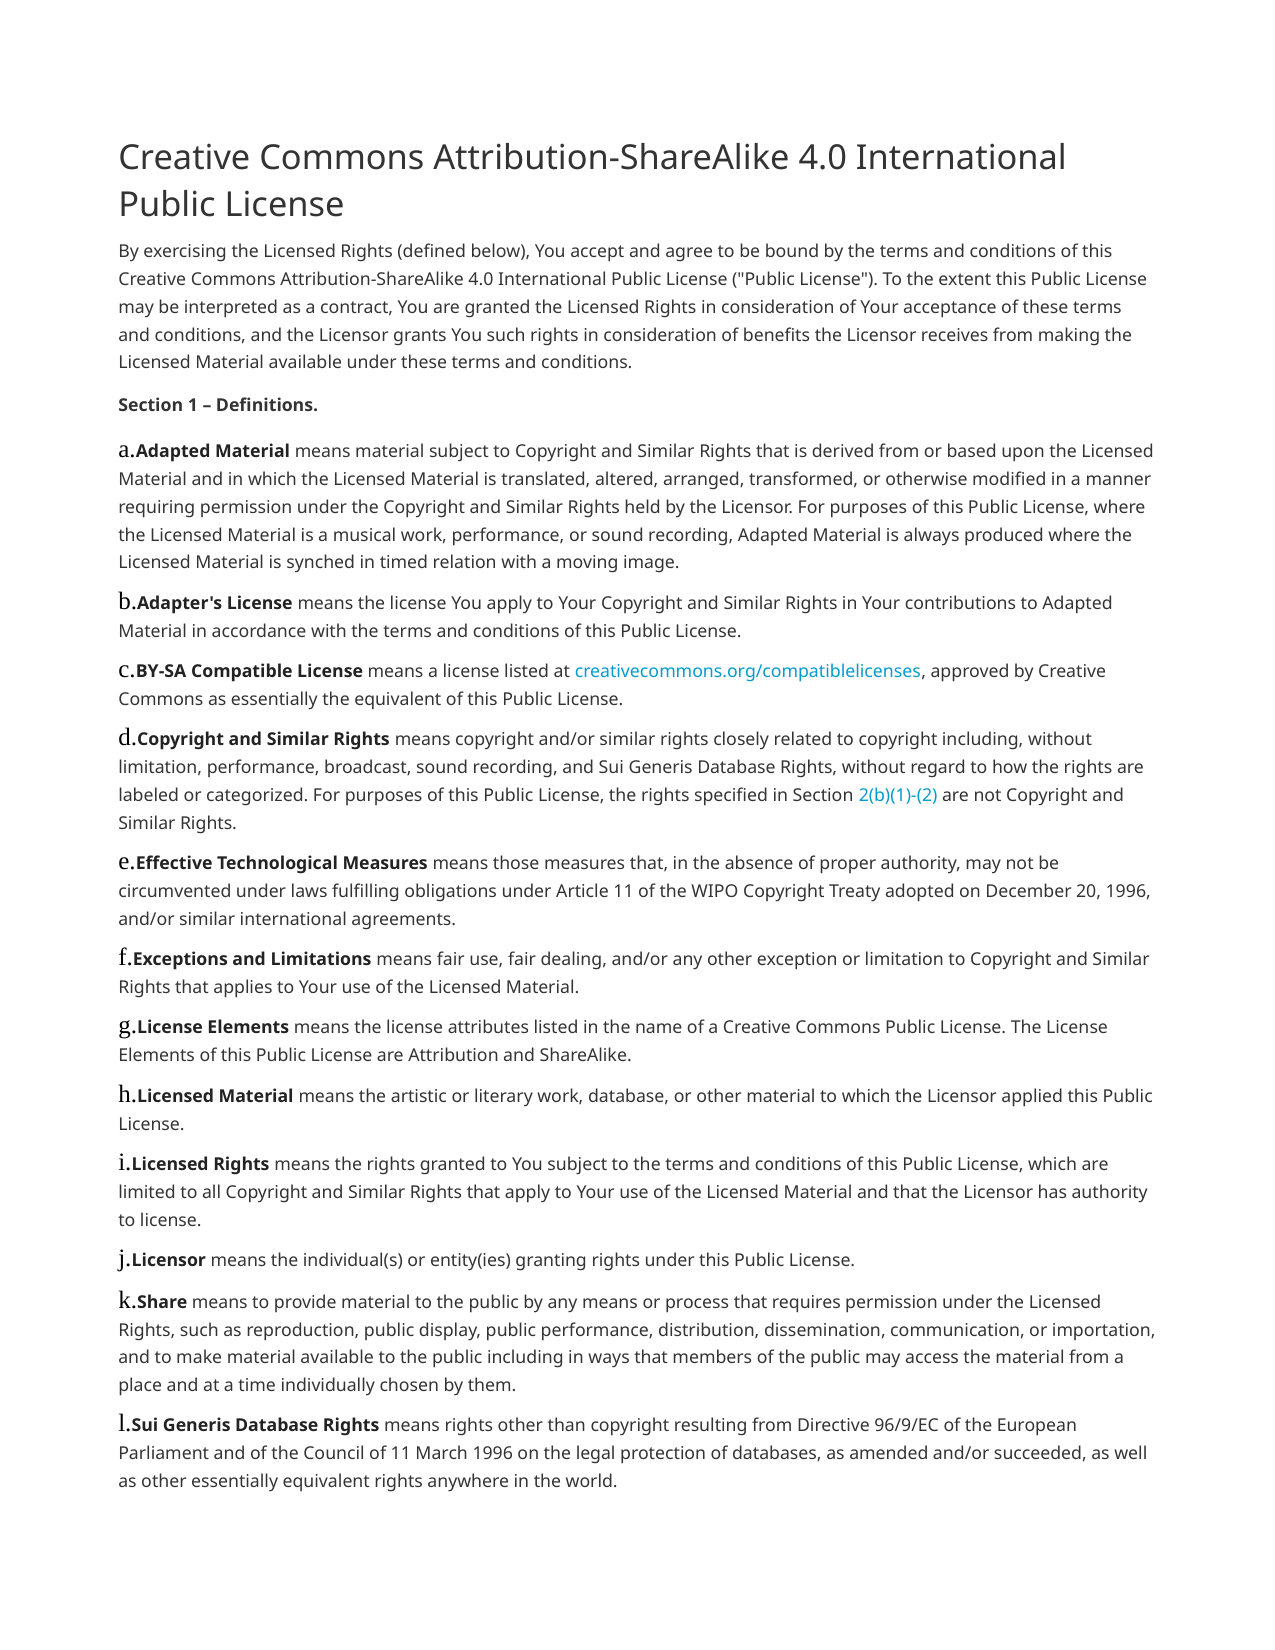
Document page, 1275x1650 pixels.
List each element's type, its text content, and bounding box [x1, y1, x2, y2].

list Adapter's License means the license You apply to Your Copyright and Similar Rights in Your contributions to Adapted Material in accordance with the terms and conditions of this Public License. [118, 586, 1157, 642]
list BY-SA Compatible License means a license listed at creativecommons.org/compatiblelicenses, approved by Creative Commons as essentially the equivalent of this Public License. [118, 654, 1157, 711]
list Exceptions and Limitations means fair use, fair dealing, and/or any other exception or limitation to Copyright and Similar Rights that applies to Your use of the Licensed Material. [118, 942, 1157, 999]
list Licensed Material means the artistic or literary work, database, or other material to which the Licensor applied this Public License. [118, 1079, 1157, 1135]
list Share means to provide material to the public by any means or process that requires permission under the Licensed Rights, such as reproduction, public display, public performance, distribution, dissemination, communication, or importation, and to make material available to the public including in ways that members of the public may access the material from a place and at a time individually chosen by them. [118, 1285, 1157, 1397]
text Section 1 – Definitions. [118, 392, 1157, 416]
list Effective Technological Measures means those measures that, in the absence of proper authority, may not be circumvented under laws fulfilling obligations under Article 11 of the WIPO Copyright Treaty adopted on December 20, 1996, and/or similar international agreements. [118, 846, 1157, 930]
list Sui Generis Database Rights means rights other than copyright resulting from Directive 96/9/EC of the European Parliament and of the Council of 11 March 1996 on the legal protection of databases, as amended and/or succeeded, as well as other essentially equivalent rights anywhere in the world. [118, 1408, 1157, 1493]
list Licensed Rights means the rights granted to You subject to the terms and conditions of this Public License, which are limited to all Copyright and Similar Rights that apply to Your use of the Licensed Material and that the Licensor has authority to license. [118, 1147, 1157, 1231]
text By exercising the Licensed Rights (defined below), You accept and agree to be bound by the terms and conditions of this Creative Commons Attribution-ShareAlike 4.0 International Public License ("Public License"). To the extent this Public License may be interpreted as a contract, You are granted the Licensed Rights in consideration of Your acceptance of these terms and conditions, and the Licensor grants You such rights in consideration of benefits the Licensor receives from making the Licensed Material available under these terms and conditions. [118, 239, 1157, 374]
list Licensor means the individual(s) or entity(ies) granting rights under this Public License. [118, 1243, 1157, 1272]
list License Elements means the license attributes listed in the name of a Creative Commons Public License. The License Elements of this Public License are Attribution and ShareAlike. [118, 1011, 1157, 1067]
subtitle Creative Commons Attribution-ShareAlike 4.0 International Public License [118, 133, 1157, 226]
list Adapted Material means material subject to Copyright and Similar Rights that is derived from or based upon the Licensed Material and in which the Licensed Material is translated, altered, arranged, transformed, or otherwise modified in a manner requiring permission under the Copyright and Similar Rights held by the Licensor. For purposes of this Public License, where the Licensed Material is a musical work, performance, or sound recording, Adapted Material is always produced where the Licensed Material is synched in timed relation with a moving image. [118, 434, 1157, 574]
list Copyright and Similar Rights means copyright and/or similar rights closely related to copyright including, without limitation, performance, broadcast, sound recording, and Sui Generis Database Rights, without regard to how the rights are labeled or categorized. For purposes of this Public License, the rights specified in Section 2(b)(1)-(2) are not Copyright and Similar Rights. [118, 722, 1157, 834]
